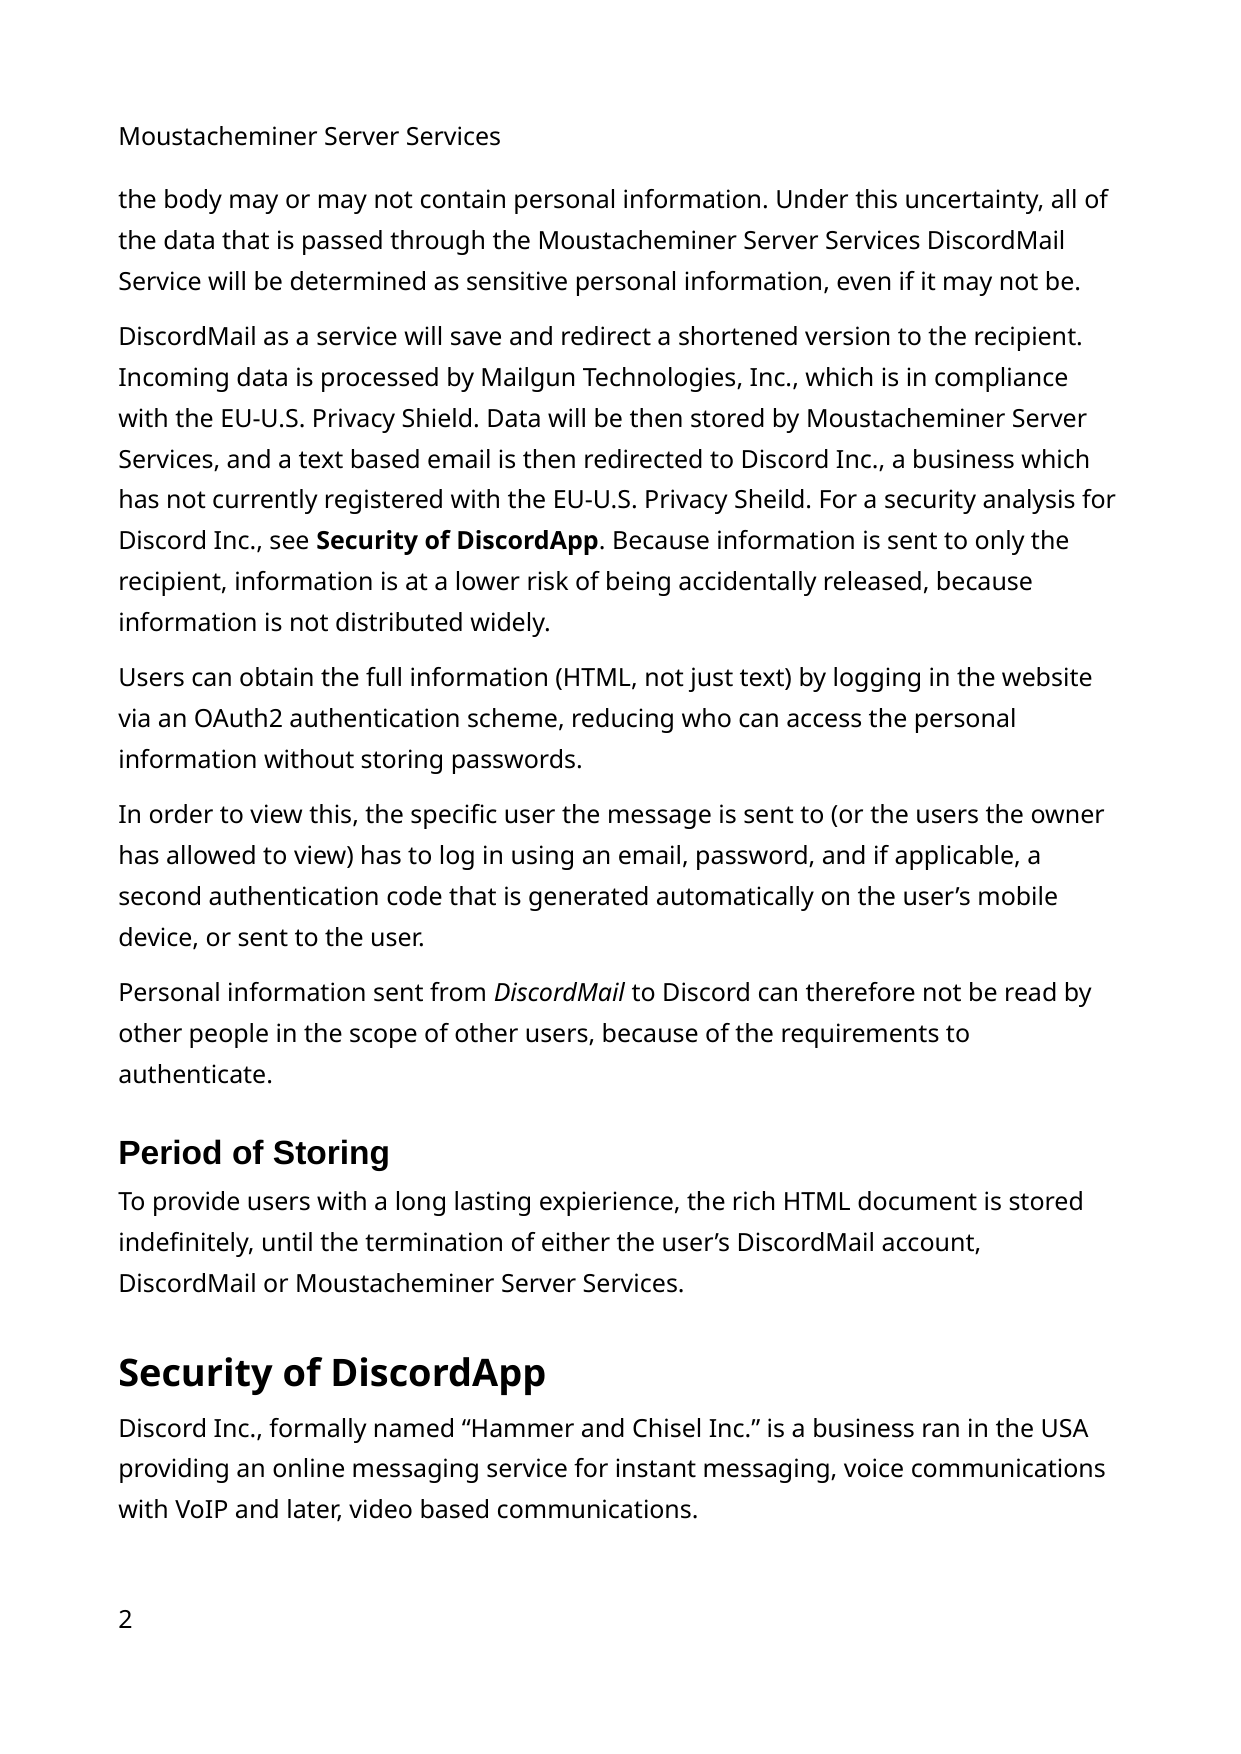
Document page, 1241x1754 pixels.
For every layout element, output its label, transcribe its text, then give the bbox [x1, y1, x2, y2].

text To provide users with a long lasting expierience, the rich HTML document is stored indefinitely, until the termination of either the user’s DiscordMail account, DiscordMail or Moustacheminer Server Services. [118, 1184, 1122, 1300]
text Users can obtain the full information (HTML, not just text) by logging in the website via an OAuth2 authentication scheme, reducing who can access the personal information without storing passwords. [118, 660, 1122, 776]
text Personal information sent from DiscordMail to Discord can therefore not be read by other people in the scope of other users, because of the requirements to authenticate. [118, 975, 1122, 1091]
text In order to view this, the specific user the message is sent to (or the users the owner has allowed to view) has to log in using an email, password, and if applicable, a second authentication code that is generated automatically on the user’s mobile device, or sent to the user. [118, 797, 1122, 954]
subtitle Period of Storing [118, 1133, 1122, 1172]
text Discord Inc., formally named “Hammer and Chisel Inc.” is a business ran in the USA providing an online messaging service for instant messaging, voice communications with VoIP and later, video based communications. [118, 1410, 1122, 1526]
subtitle Security of DiscordApp [118, 1346, 1122, 1398]
text DiscordMail as a service will save and redirect a shortened version to the recipient. Incoming data is processed by Mailgun Technologies, Inc., which is in compliance with the EU-U.S. Privacy Shield. Data will be then stored by Moustacheminer Server Services, and a text based email is then redirected to Discord Inc., a business which has not currently registered with the EU-U.S. Privacy Sheild. For a security analysis for Discord Inc., see Security of DiscordApp. Because information is sent to only the recipient, information is at a lower risk of being accidentally released, because information is not distributed widely. [118, 319, 1122, 639]
text the body may or may not contain personal information. Under this uncertainty, all of the data that is passed through the Moustacheminer Server Services DiscordMail Service will be determined as sensitive personal information, even if it may not be. [118, 182, 1122, 297]
